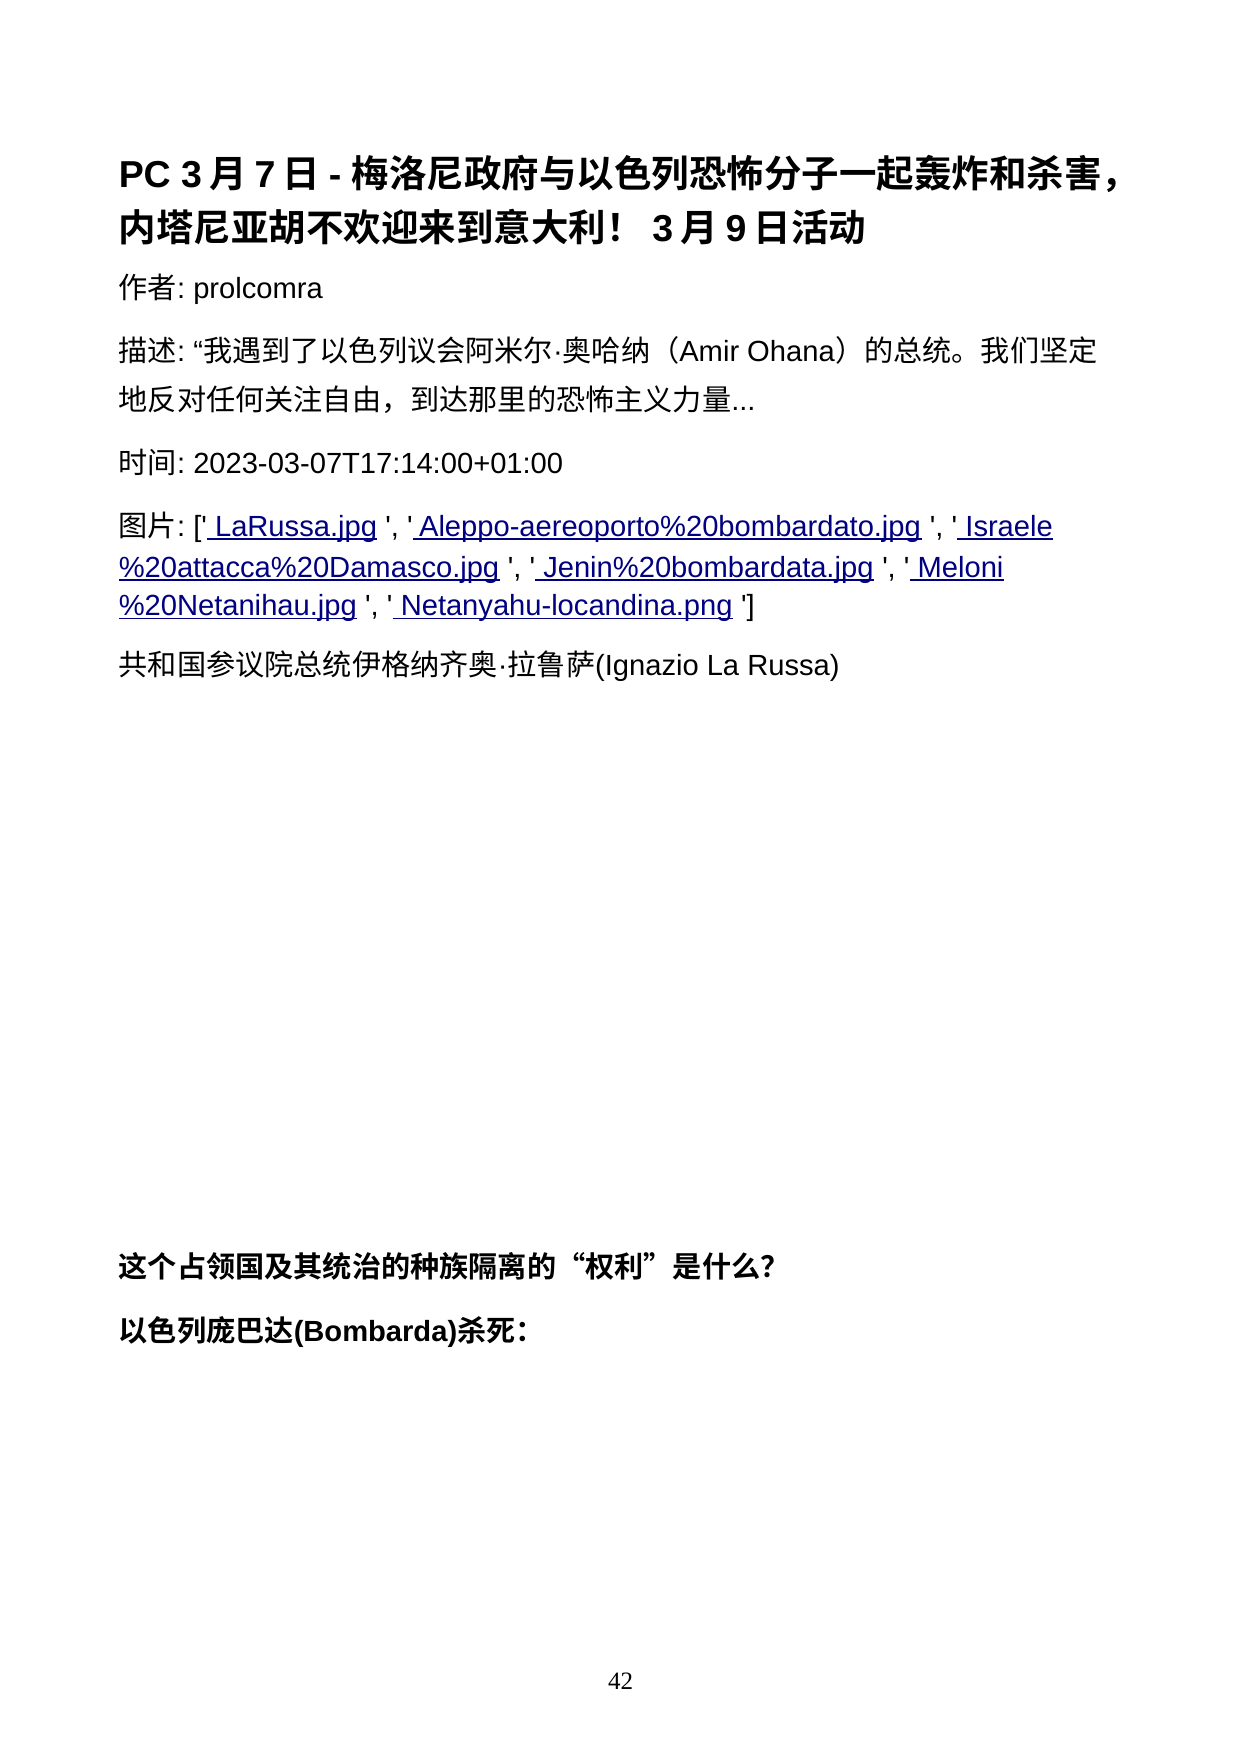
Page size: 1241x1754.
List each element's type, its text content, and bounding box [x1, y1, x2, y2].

text 图片: [' LaRussa.jpg ', ' Aleppo-aereoporto%20bombardato.jpg ', ' Israele%20attacca%20Damasco.jpg ', ' Jenin%20bombardata.jpg ', ' Meloni%20Netanihau.jpg ', ' Netanyahu-locandina.png '] [118, 502, 1122, 622]
text 描述: “我遇到了以色列议会阿米尔·奥哈纳（Amir Ohana）的总统。我们坚定地反对任何关注自由，到达那里的恐怖主义力量... [118, 328, 1122, 418]
subtitle PC 3月7日 - 梅洛尼政府与以色列恐怖分子一起轰炸和杀害，内塔尼亚胡不欢迎来到意大利！ 3月9日活动 [118, 143, 1122, 252]
text 以色列庞巴达(Bombarda)杀死： [118, 1307, 1122, 1349]
text 共和国参议院总统伊格纳齐奥·拉鲁萨(Ignazio La Russa) [118, 641, 1122, 684]
text 时间: 2023-03-07T17:14:00+01:00 [118, 439, 1122, 482]
text 作者: prolcomra [118, 264, 1122, 307]
text 这个占领国及其统治的种族隔离的“权利”是什么？ [118, 704, 1122, 1286]
